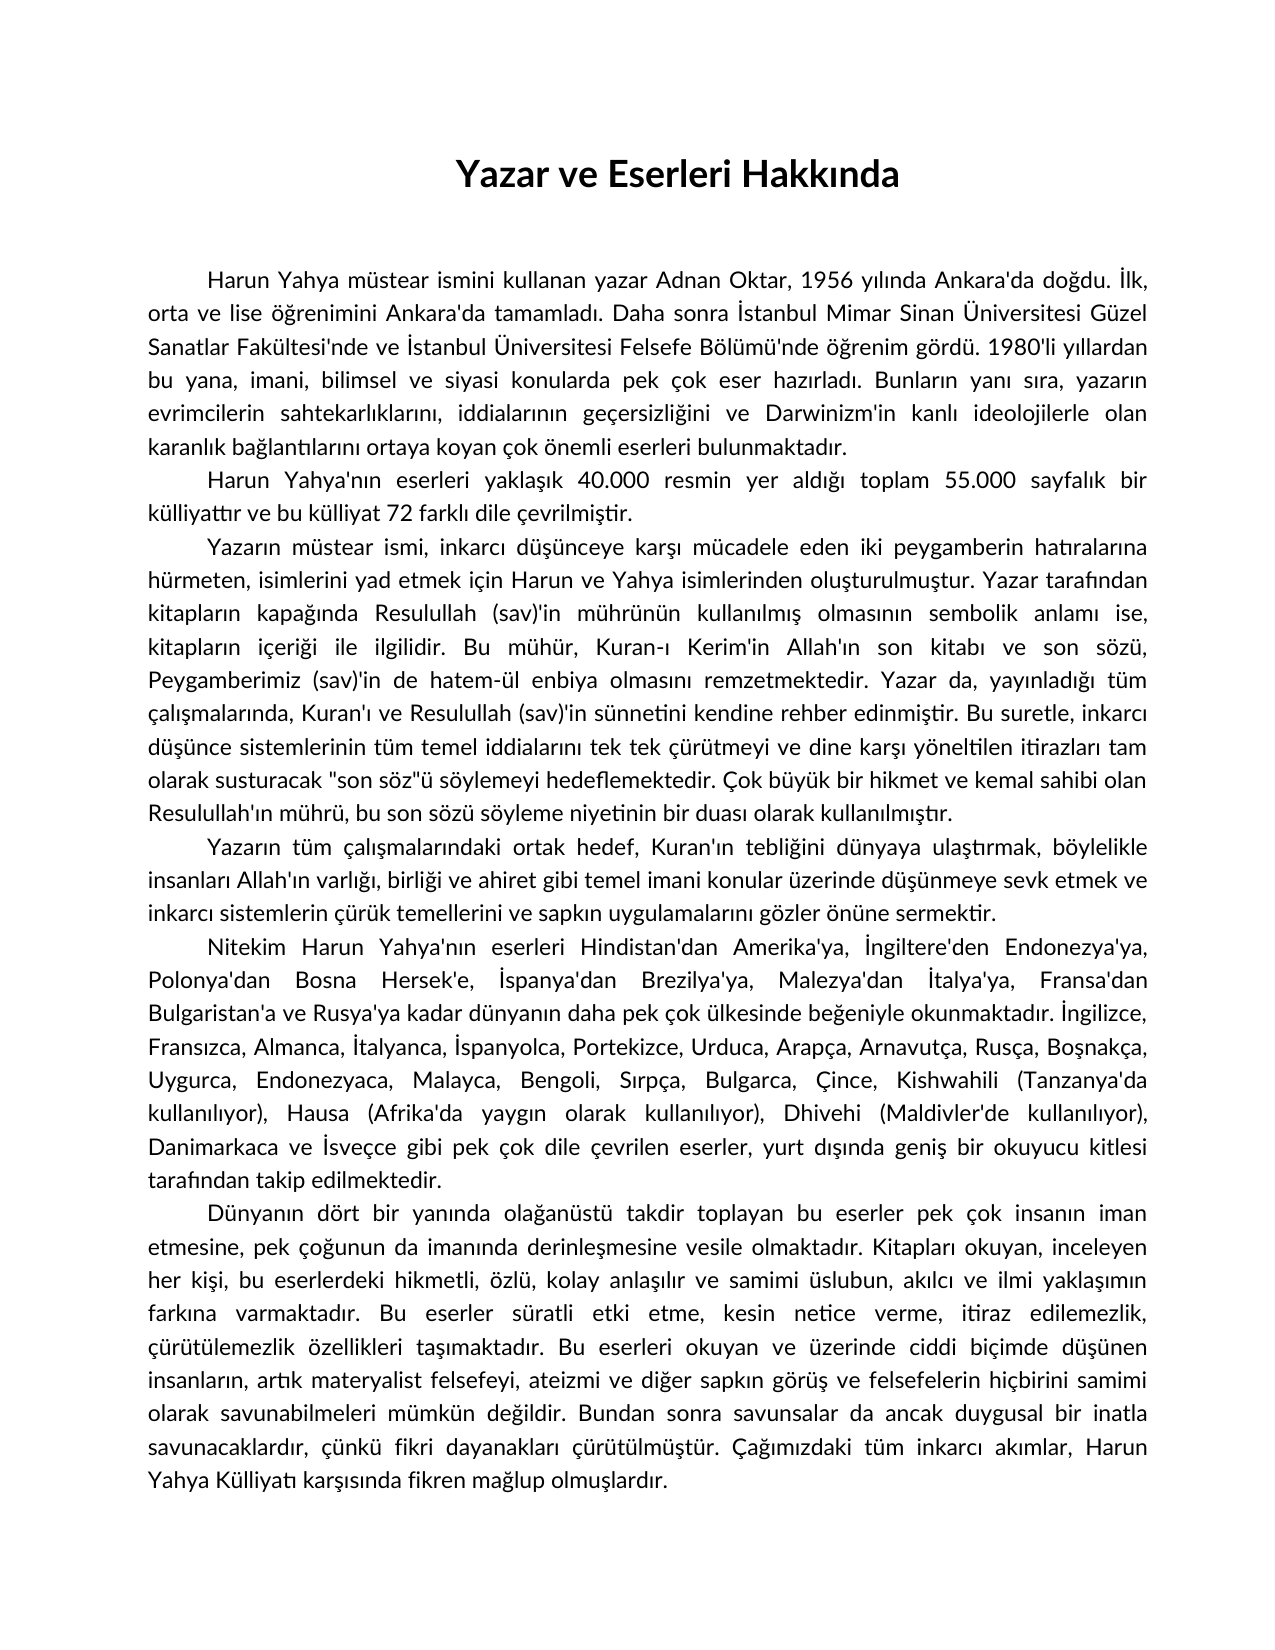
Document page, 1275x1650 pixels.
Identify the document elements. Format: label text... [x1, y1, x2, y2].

text Harun Yahya'nın eserleri yaklaşık 40.000 resmin yer aldığı toplam 55.000 sayfalık bir külliyattır ve bu külliyat 72 farklı dile çevrilmiştir. [148, 462, 1149, 528]
text Harun Yahya müstear ismini kullanan yazar Adnan Oktar, 1956 yılında Ankara'da doğdu. İlk, orta ve lise öğrenimini Ankara'da tamamladı. Daha sonra İstanbul Mimar Sinan Üniversitesi Güzel Sanatlar Fakültesi'nde ve İstanbul Üniversitesi Felsefe Bölümü'nde öğrenim gördü. 1980'li yıllardan bu yana, imani, bilimsel ve siyasi konularda pek çok eser hazırladı. Bunların yanı sıra, yazarın evrimcilerin sahtekarlıklarını, iddialarının geçersizliğini ve Darwinizm'in kanlı ideolojilerle olan karanlık bağlantılarını ortaya koyan çok önemli eserleri bulunmaktadır. [148, 262, 1149, 462]
text Nitekim Harun Yahya'nın eserleri Hindistan'dan Amerika'ya, İngiltere'den Endonezya'ya, Polonya'dan Bosna Hersek'e, İspanya'dan Brezilya'ya, Malezya'dan İtalya'ya, Fransa'dan Bulgaristan'a ve Rusya'ya kadar dünyanın daha pek çok ülkesinde beğeniyle okunmaktadır. İngilizce, Fransızca, Almanca, İtalyanca, İspanyolca, Portekizce, Urduca, Arapça, Arnavutça, Rusça, Boşnakça, Uygurca, Endonezyaca, Malayca, Bengoli, Sırpça, Bulgarca, Çince, Kishwahili (Tanzanya'da kullanılıyor), Hausa (Afrika'da yaygın olarak kullanılıyor), Dhivehi (Maldivler'de kullanılıyor), Danimarkaca ve İsveçce gibi pek çok dile çevrilen eserler, yurt dışında geniş bir okuyucu kitlesi tarafından takip edilmektedir. [148, 928, 1149, 1195]
text Yazarın müstear ismi, inkarcı düşünceye karşı mücadele eden iki peygamberin hatıralarına hürmeten, isimlerini yad etmek için Harun ve Yahya isimlerinden oluşturulmuştur. Yazar tarafından kitapların kapağında Resulullah (sav)'in mührünün kullanılmış olmasının sembolik anlamı ise, kitapların içeriği ile ilgilidir. Bu mühür, Kuran-ı Kerim'in Allah'ın son kitabı ve son sözü, Peygamberimiz (sav)'in de hatem-ül enbiya olmasını remzetmektedir. Yazar da, yayınladığı tüm çalışmalarında, Kuran'ı ve Resulullah (sav)'in sünnetini kendine rehber edinmiştir. Bu suretle, inkarcı düşünce sistemlerinin tüm temel iddialarını tek tek çürütmeyi ve dine karşı yöneltilen itirazları tam olarak susturacak "son söz"ü söylemeyi hedeflemektedir. Çok büyük bir hikmet ve kemal sahibi olan Resulullah'ın mührü, bu son sözü söyleme niyetinin bir duası olarak kullanılmıştır. [148, 528, 1149, 828]
text Dünyanın dört bir yanında olağanüstü takdir toplayan bu eserler pek çok insanın iman etmesine, pek çoğunun da imanında derinleşmesine vesile olmaktadır. Kitapları okuyan, inceleyen her kişi, bu eserlerdeki hikmetli, özlü, kolay anlaşılır ve samimi üslubun, akılcı ve ilmi yaklaşımın farkına varmaktadır. Bu eserler süratli etki etme, kesin netice verme, itiraz edilemezlik, çürütülemezlik özellikleri taşımaktadır. Bu eserleri okuyan ve üzerinde ciddi biçimde düşünen insanların, artık materyalist felsefeyi, ateizmi ve diğer sapkın görüş ve felsefelerin hiçbirini samimi olarak savunabilmeleri mümkün değildir. Bundan sonra savunsalar da ancak duygusal bir inatla savunacaklardır, çünkü fikri dayanakları çürütülmüştür. Çağımızdaki tüm inkarcı akımlar, Harun Yahya Külliyatı karşısında fikren mağlup olmuşlardır. [148, 1195, 1149, 1495]
text Yazarın tüm çalışmalarındaki ortak hedef, Kuran'ın tebliğini dünyaya ulaştırmak, böylelikle insanları Allah'ın varlığı, birliği ve ahiret gibi temel imani konular üzerinde düşünmeye sevk etmek ve inkarcı sistemlerin çürük temellerini ve sapkın uygulamalarını gözler önüne sermektir. [148, 828, 1149, 928]
subtitle Yazar ve Eserleri Hakkında [148, 150, 1149, 195]
